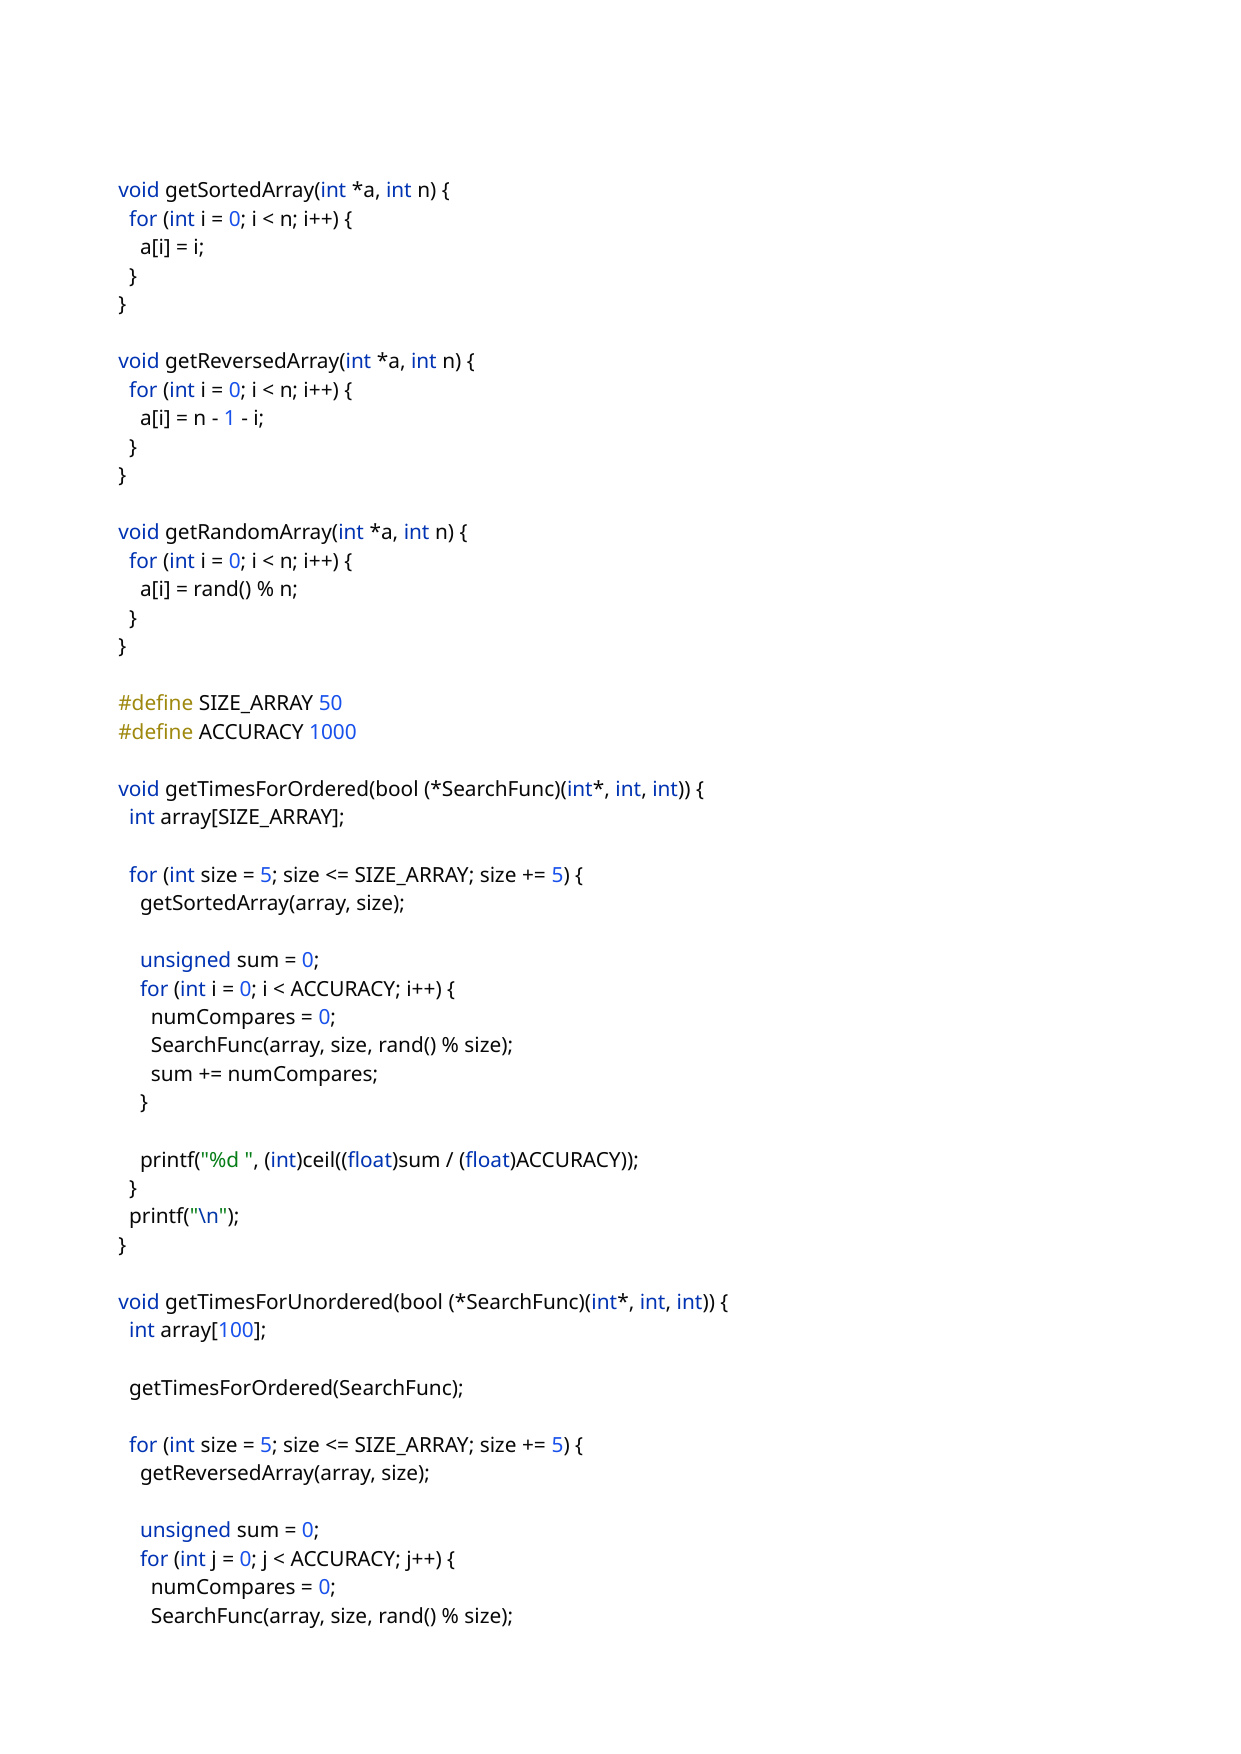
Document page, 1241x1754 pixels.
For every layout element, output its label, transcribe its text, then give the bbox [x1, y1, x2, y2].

text void getSortedArray(int *a, int n) { for (int i = 0; i < n; i++) { a[i] = i; } } void getReversedArray(int *a, int n) { for (int i = 0; i < n; i++) { a[i] = n - 1 - i; } } void getRandomArray(int *a, int n) { for (int i = 0; i < n; i++) { a[i] = rand() % n; } } #define SIZE_ARRAY 50 #define ACCURACY 1000 void getTimesForOrdered(bool (*SearchFunc)(int*, int, int)) { int array[SIZE_ARRAY]; for (int size = 5; size <= SIZE_ARRAY; size += 5) { getSortedArray(array, size); unsigned sum = 0; for (int i = 0; i < ACCURACY; i++) { numCompares = 0; SearchFunc(array, size, rand() % size); sum += numCompares; } printf("%d ", (int)ceil((float)sum / (float)ACCURACY)); } printf("\n"); } void getTimesForUnordered(bool (*SearchFunc)(int*, int, int)) { int array[100]; getTimesForOrdered(SearchFunc); for (int size = 5; size <= SIZE_ARRAY; size += 5) { getReversedArray(array, size); unsigned sum = 0; for (int j = 0; j < ACCURACY; j++) { numCompares = 0; SearchFunc(array, size, rand() % size); [118, 118, 1017, 1629]
